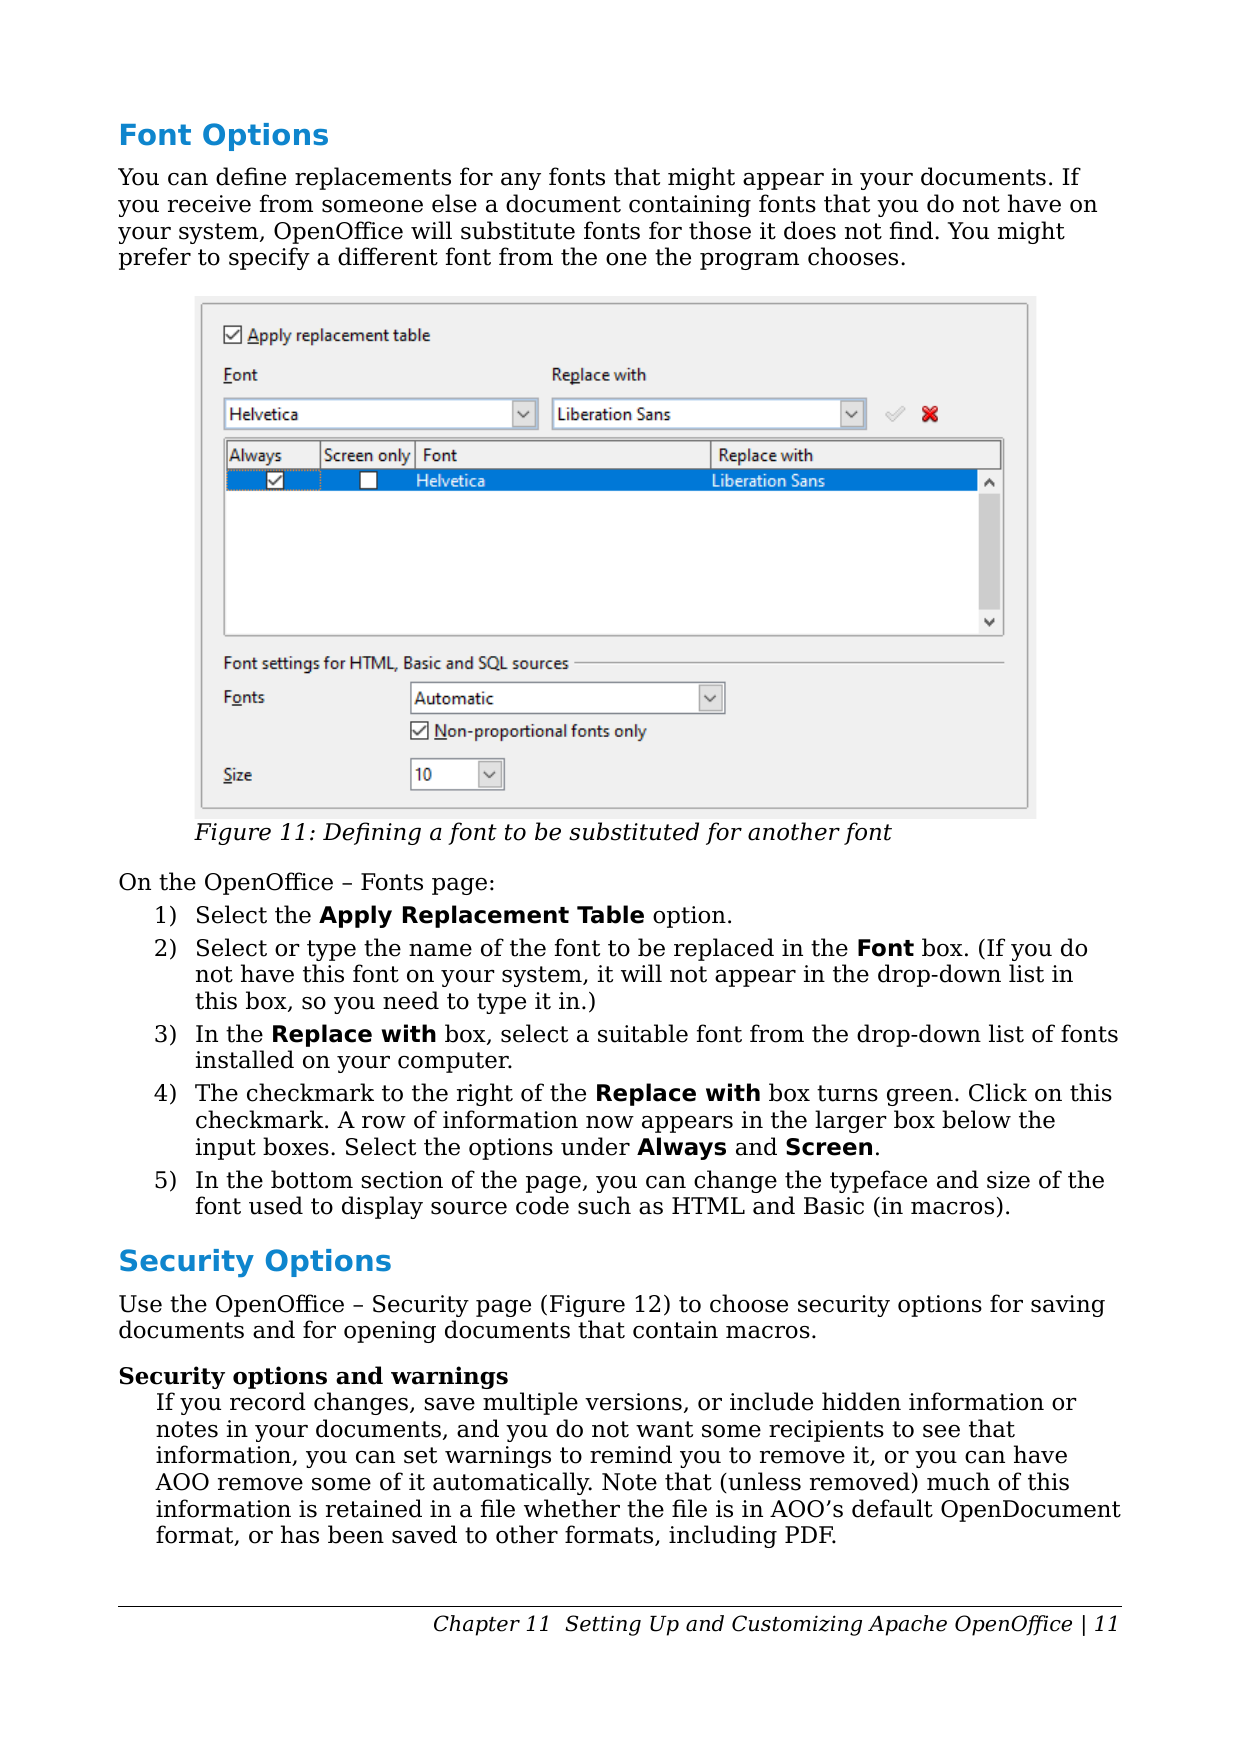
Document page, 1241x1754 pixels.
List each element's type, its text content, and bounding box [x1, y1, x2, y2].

list Select the Apply Replacement Table option. [177, 902, 1122, 928]
subtitle Security Options [118, 1244, 1122, 1278]
list On the OpenOffice – Fonts page: [118, 869, 1122, 895]
subtitle Font Options [118, 118, 1122, 152]
list In the bottom section of the page, you can change the typeface and size of the font used to display source code such as HTML and Basic (in macros). [177, 1167, 1122, 1220]
text You can define replacements for any fonts that might appear in your documents. If you receive from someone else a document containing fonts that you do not have on your system, OpenOffice will substitute fonts for those it does not find. You might prefer to specify a different font from the one the program chooses. [118, 164, 1122, 271]
list In the Replace with box, select a suitable font from the drop-down list of fonts installed on your computer. [177, 1021, 1122, 1074]
text Security options and warnings [118, 1362, 1122, 1389]
text If you record changes, save multiple versions, or include hidden information or notes in your documents, and you do not want some recipients to see that information, you can set warnings to remind you to remove it, or you can have AOO remove some of it automatically. Note that (unless removed) much of this information is retained in a file whether the file is in AOO’s default OpenDocument format, or has been saved to other formats, including PDF. [156, 1389, 1122, 1549]
list The checkmark to the right of the Replace with box turns green. Click on this checkmark. A row of information now appears in the larger box below the input boxes. Select the options under Always and Screen. [177, 1081, 1122, 1161]
picture [194, 296, 1037, 819]
text Use the OpenOffice – Security page (Figure 12) to choose security options for saving documents and for opening documents that contain macros. [118, 1291, 1122, 1344]
text Figure 11: Defining a font to be substituted for another font [194, 296, 1038, 845]
list Select or type the name of the font to be replaced in the Font box. (If you do not have this font on your system, it will not appear in the drop-down list in this box, so you need to type it in.) [177, 935, 1122, 1015]
